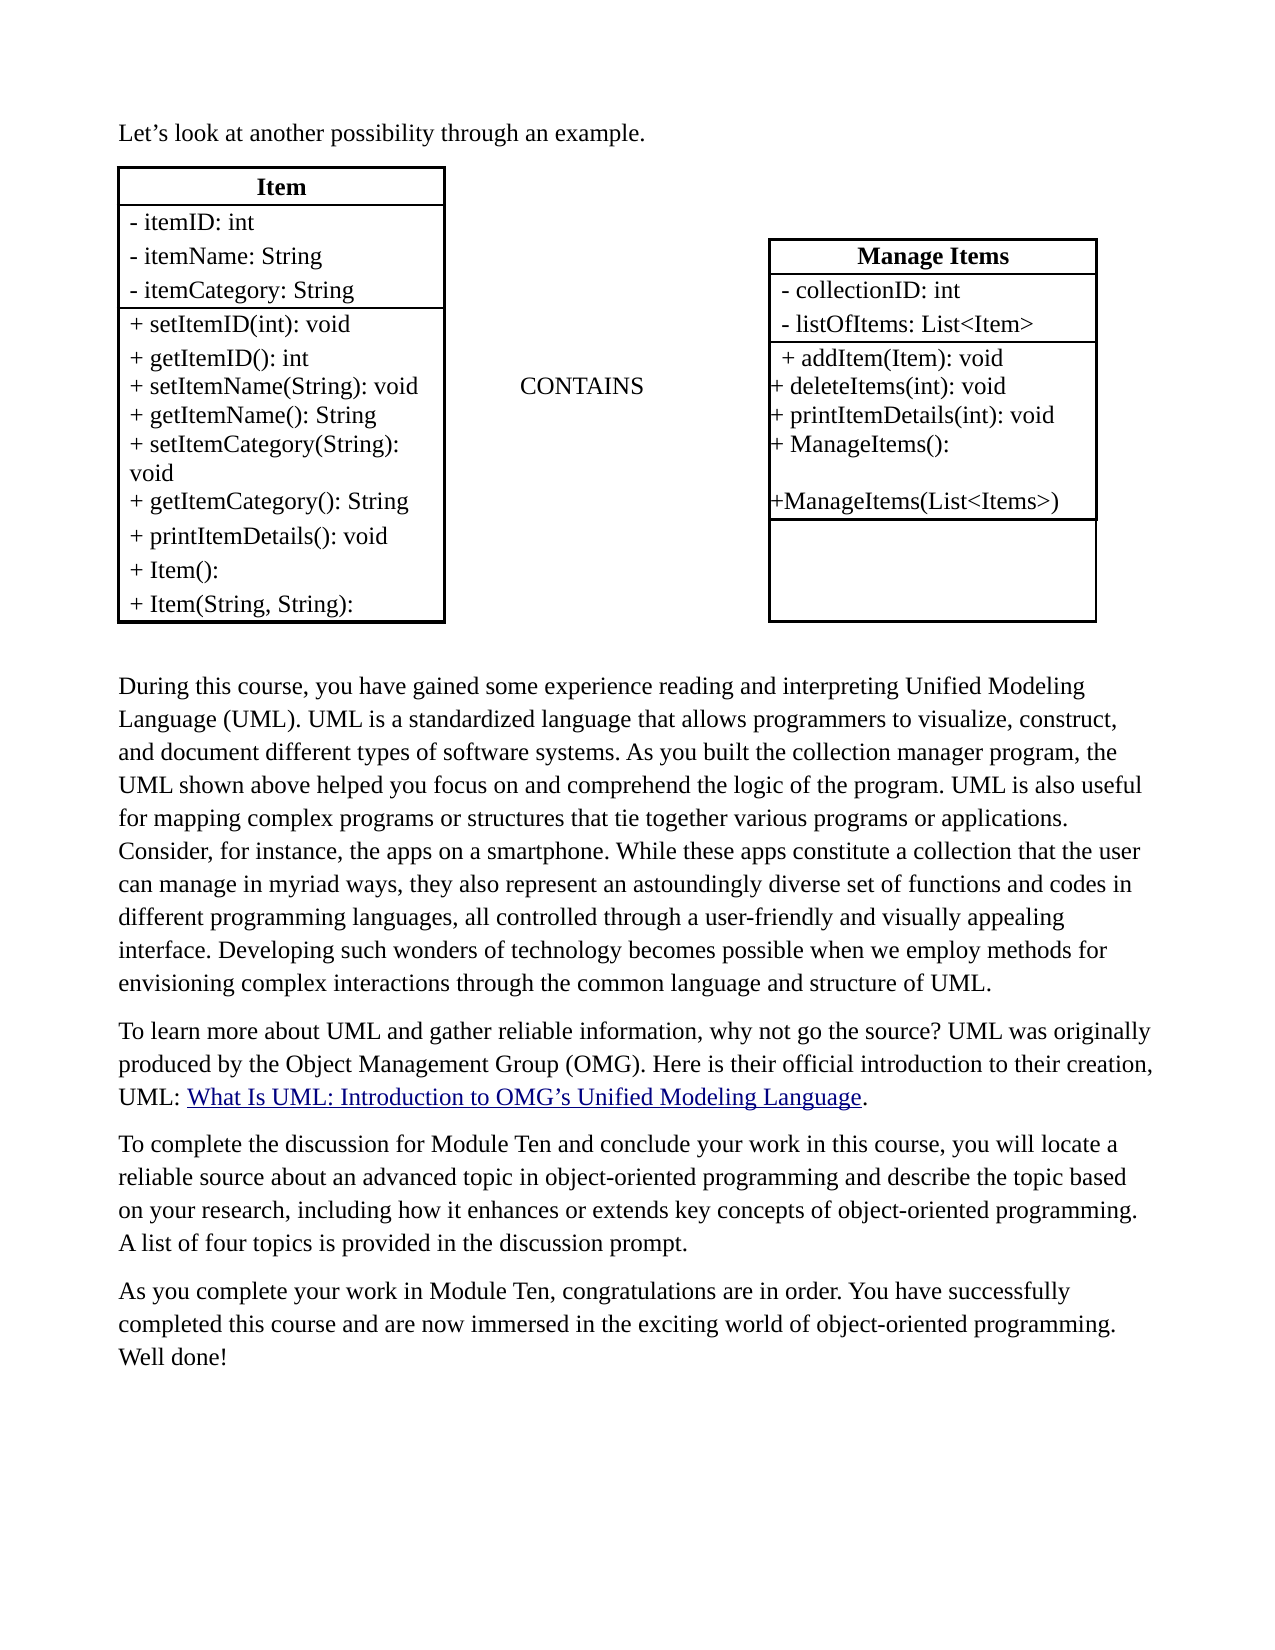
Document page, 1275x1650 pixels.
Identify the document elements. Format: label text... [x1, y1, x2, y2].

table_cell + printItemDetails(): void [120, 518, 443, 553]
table_header [446, 166, 770, 371]
table_cell CONTAINS [446, 371, 768, 620]
table_cell + setItemID(int): void [120, 309, 443, 341]
table_cell - itemName: String [120, 238, 443, 273]
table_cell - itemCategory: String [120, 273, 443, 307]
table_cell + deleteItems(int): void [771, 371, 1095, 400]
table_cell - collectionID: int [771, 275, 1095, 307]
text To complete the discussion for Module Ten and conclude your work in this course, you will locate a reliable source about an advanced topic in object-oriented programming and describe the topic based on your research, including how it enhances or extends key concepts of object-oriented programming. A list of four topics is provided in the discussion prompt. [118, 1129, 1157, 1257]
text As you complete your work in Module Ten, congratulations are in order. You have successfully completed this course and are now immersed in the exciting world of object-oriented programming. Well done! [118, 1276, 1157, 1371]
table_cell + getItemName(): String [120, 400, 443, 429]
table_cell + ManageItems(): [771, 429, 1095, 486]
table_cell + Item(): [120, 553, 443, 587]
table_header Item [120, 169, 443, 203]
table_cell - listOfItems: List<Item> [771, 307, 1095, 341]
text Let’s look at another possibility through an example. [118, 118, 1157, 147]
text During this course, you have gained some experience reading and interpreting Unified Modeling Language (UML). UML is a standardized language that allows programmers to visualize, construct, and document different types of software systems. As you built the collection manager program, the UML shown above helped you focus on and comprehend the logic of the program. UML is also useful for mapping complex programs or structures that tie together various programs or applications. Consider, for instance, the apps on a smartphone. While these apps constitute a collection that the user can manage in myriad ways, they also represent an astoundingly diverse set of functions and codes in different programming languages, all controlled through a user-friendly and visually appealing interface. Developing such wonders of technology becomes possible when we employ methods for envisioning complex interactions through the common language and structure of UML. [118, 671, 1157, 997]
table_cell [771, 521, 1095, 620]
table_cell + Item(String, String): [120, 587, 443, 620]
table_cell + getItemID(): int [120, 341, 443, 371]
text To learn more about UML and gather reliable information, why not go the source? UML was originally produced by the Object Management Group (OMG). Here is their official introduction to their creation, UML: What Is UML: Introduction to OMG’s Unified Modeling Language. [118, 1016, 1157, 1111]
table_cell + addItem(Item): void [771, 343, 1095, 371]
table_cell + printItemDetails(int): void [771, 400, 1095, 429]
table_cell + getItemCategory(): String [120, 486, 443, 518]
table_header [770, 166, 1096, 238]
table_cell +ManageItems(List<Items>) [771, 486, 1095, 518]
table_cell + setItemName(String): void [120, 371, 443, 400]
table_cell Manage Items [771, 241, 1095, 273]
table_cell + setItemCategory(String): void [120, 429, 443, 486]
table_cell - itemID: int [120, 206, 443, 238]
